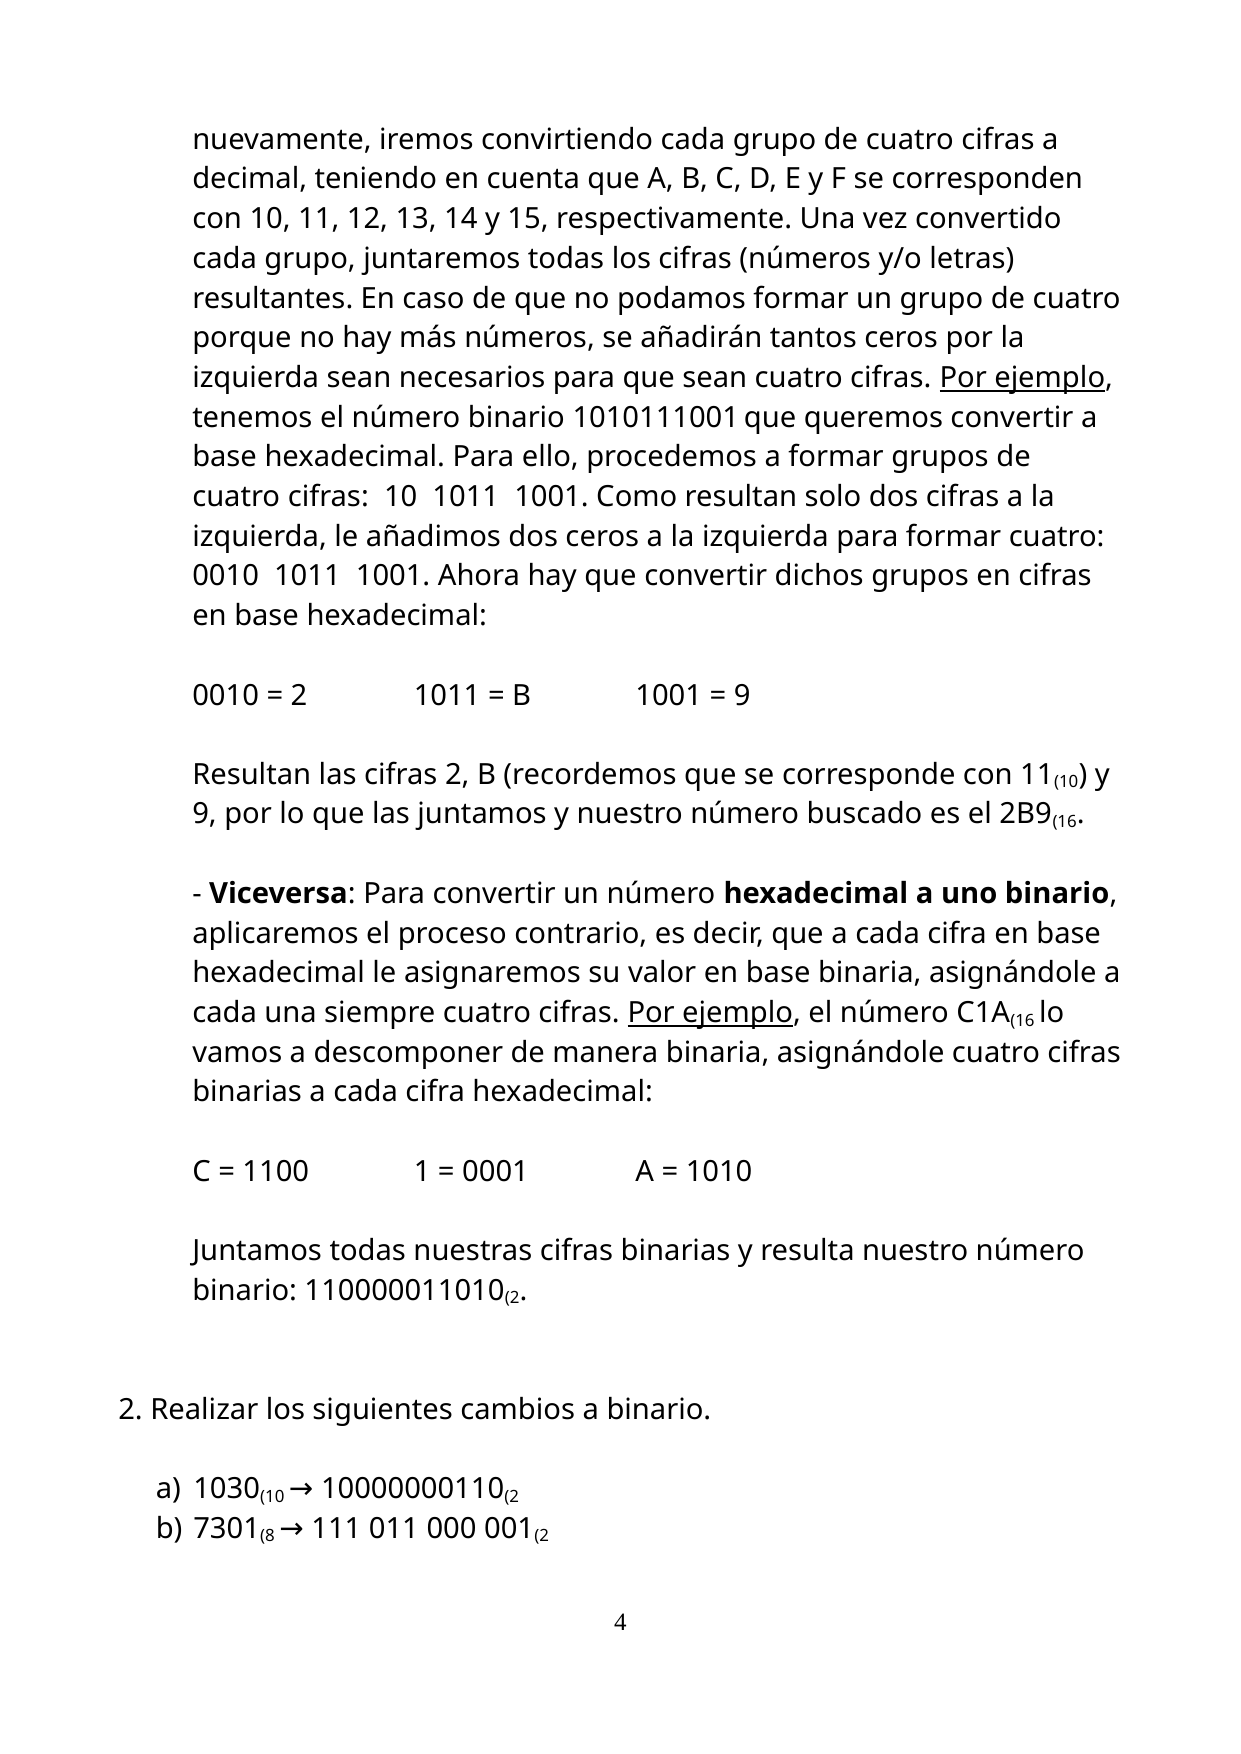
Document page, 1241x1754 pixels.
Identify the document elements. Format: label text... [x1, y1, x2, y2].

text Resultan las cifras 2, B (recordemos que se corresponde con 11(10) y 9, por lo que las juntamos y nuestro número buscado es el 2B9(16. [192, 753, 1122, 832]
list 1030(10 → 10000000110(2 [156, 1467, 1122, 1507]
text Juntamos todas nuestras cifras binarias y resulta nuestro número binario: 110000011010(2. [192, 1229, 1122, 1309]
text nuevamente, iremos convirtiendo cada grupo de cuatro cifras a decimal, teniendo en cuenta que A, B, C, D, E y F se corresponden con 10, 11, 12, 13, 14 y 15, respectivamente. Una vez convertido cada grupo, juntaremos todas los cifras (números y/o letras) resultantes. En caso de que no podamos formar un grupo de cuatro porque no hay más números, se añadirán tantos ceros por la izquierda sean necesarios para que sean cuatro cifras. Por ejemplo, tenemos el número binario 1010111001 que queremos convertir a base hexadecimal. Para ello, procedemos a formar grupos de cuatro cifras: 10 1011 1001. Como resultan solo dos cifras a la izquierda, le añadimos dos ceros a la izquierda para formar cuatro: 0010 1011 1001. Ahora hay que convertir dichos grupos en cifras en base hexadecimal: [192, 118, 1122, 634]
list 7301(8 → 111 011 000 001(2 [156, 1507, 1122, 1547]
text C = 1100 1 = 0001 A = 1010 [192, 1150, 1122, 1190]
text 2. Realizar los siguientes cambios a binario. [118, 1388, 1122, 1428]
text - Viceversa: Para convertir un número hexadecimal a uno binario, aplicaremos el proceso contrario, es decir, que a cada cifra en base hexadecimal le asignaremos su valor en base binaria, asignándole a cada una siempre cuatro cifras. Por ejemplo, el número C1A(16 lo vamos a descomponer de manera binaria, asignándole cuatro cifras binarias a cada cifra hexadecimal: [192, 872, 1122, 1110]
text 0010 = 2 1011 = B 1001 = 9 [192, 674, 1122, 713]
